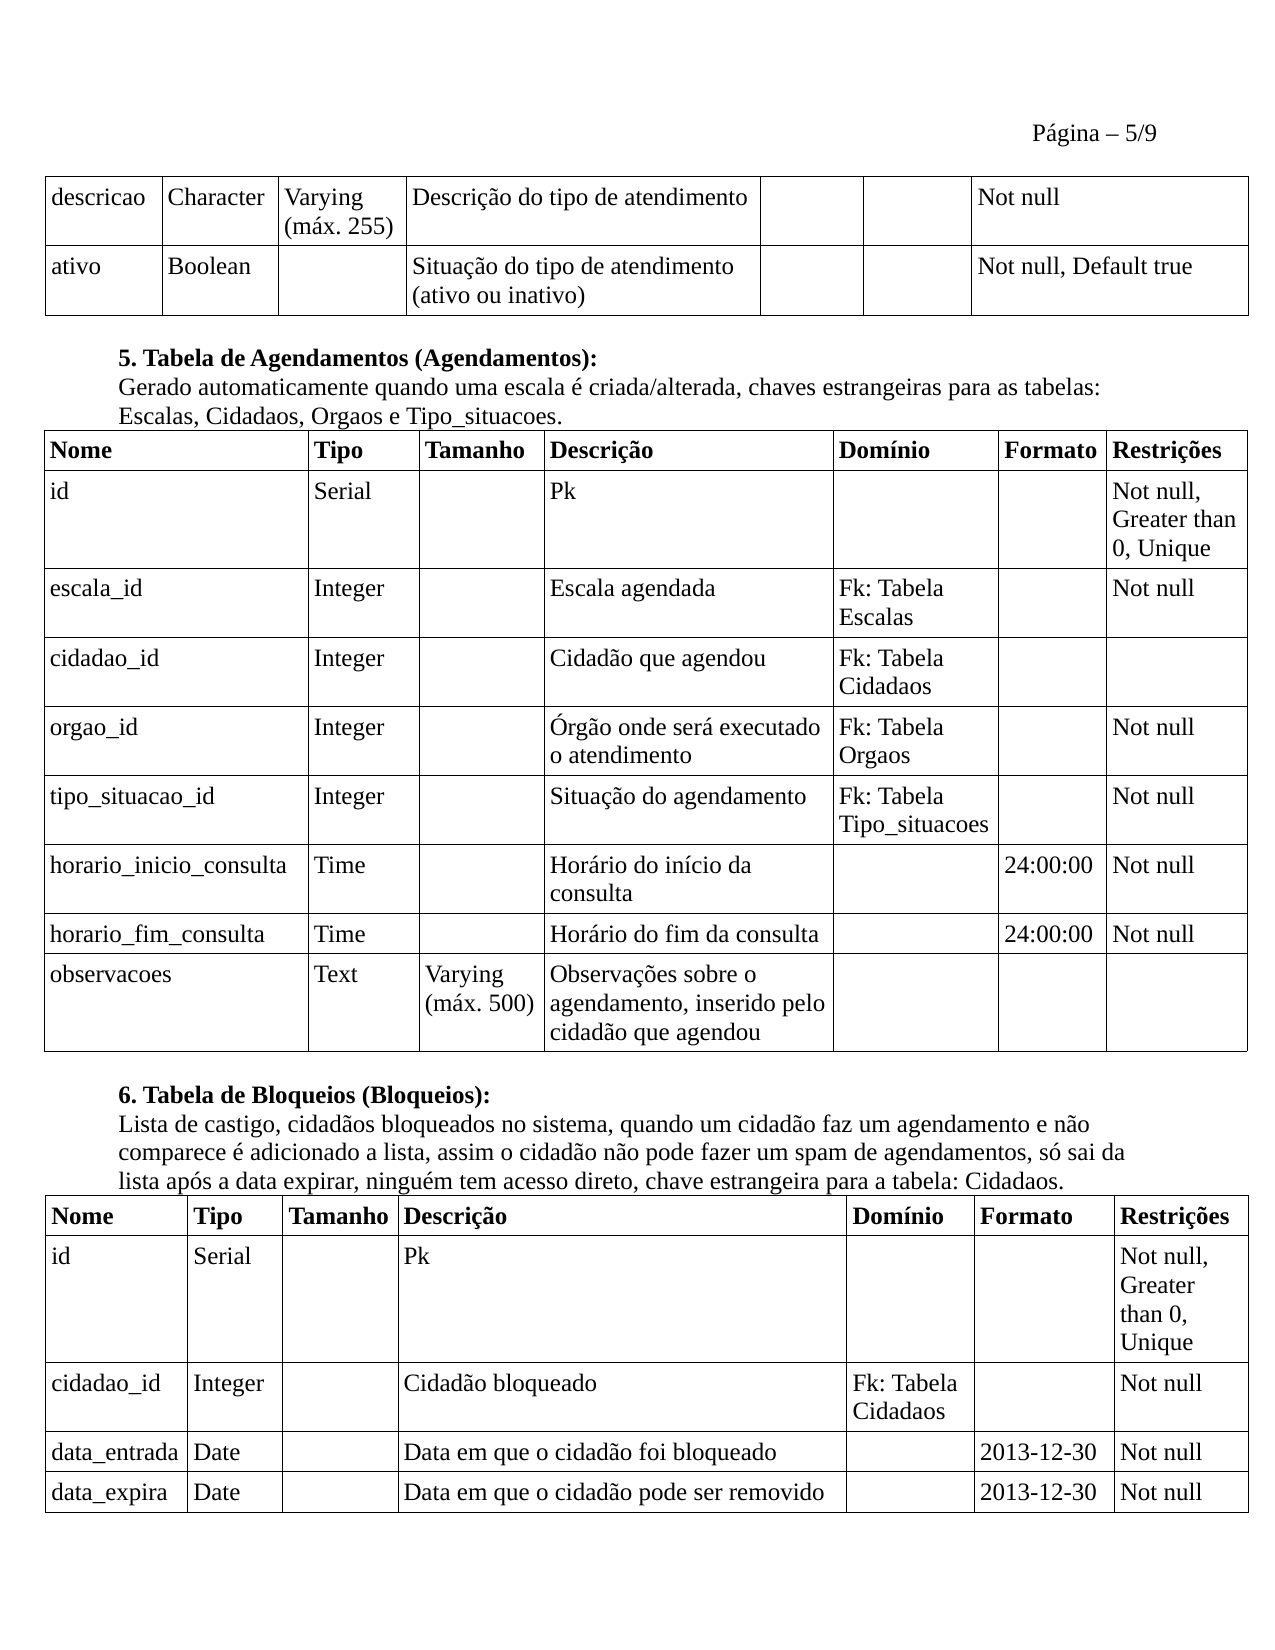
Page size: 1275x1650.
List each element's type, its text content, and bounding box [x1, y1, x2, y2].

table_header Formato [999, 431, 1106, 470]
table_cell Date [188, 1432, 282, 1471]
table_cell Not null [1107, 914, 1247, 953]
table_cell 2013-12-30 [975, 1472, 1114, 1512]
table_cell [999, 707, 1106, 775]
table_cell [420, 914, 544, 953]
table_cell Not null [1107, 707, 1247, 775]
table_cell ativo [46, 246, 162, 314]
text Lista de castigo, cidadãos bloqueados no sistema, quando um cidadão faz um agendamento e não comparece é adicionado a lista, assim o cidadão não pode fazer um spam de agendamentos, só sai da lista após a data expirar, ninguém tem acesso direto, chave estrangeira para a tabela: Cidadaos. [118, 1109, 1157, 1195]
table_cell [847, 1236, 974, 1362]
table_cell Cidadão que agendou [545, 638, 833, 706]
text 6. Tabela de Bloqueios (Bloqueios): [118, 1080, 1157, 1109]
table_cell [420, 638, 544, 706]
table_cell [283, 1236, 398, 1362]
table_cell descricao [46, 177, 162, 245]
table_cell [283, 1472, 398, 1512]
table_cell Data em que o cidadão foi bloqueado [399, 1432, 846, 1471]
table_cell [999, 638, 1106, 706]
text 5. Tabela de Agendamentos (Agendamentos): [118, 343, 1157, 372]
table_cell Cidadão bloqueado [399, 1363, 846, 1431]
table_cell Fk: Tabela Escalas [834, 569, 998, 637]
table_cell Data em que o cidadão pode ser removido [399, 1472, 846, 1512]
table_cell Time [309, 845, 419, 913]
table_cell [279, 246, 406, 314]
table_cell Integer [309, 569, 419, 637]
table_header Descrição [399, 1196, 846, 1235]
table_cell [834, 845, 998, 913]
table_cell orgao_id [45, 707, 308, 775]
table_cell Date [188, 1472, 282, 1512]
table_cell 24:00:00 [999, 914, 1106, 953]
table_cell [864, 246, 971, 314]
text Gerado automaticamente quando uma escala é criada/alterada, chaves estrangeiras para as tabelas: Escalas, Cidadaos, Orgaos e Tipo_situacoes. [118, 372, 1157, 429]
table_cell [847, 1472, 974, 1512]
table_header Restrições [1107, 431, 1247, 470]
table_cell Fk: Tabela Orgaos [834, 707, 998, 775]
table_cell data_entrada [46, 1432, 187, 1471]
table_cell Situação do tipo de atendimento (ativo ou inativo) [407, 246, 760, 314]
table_cell Text [309, 954, 419, 1051]
table_cell 2013-12-30 [975, 1432, 1114, 1471]
table_cell [420, 707, 544, 775]
table_cell Not null, Greater than 0, Unique [1107, 471, 1247, 568]
table_cell [420, 845, 544, 913]
table_cell Serial [309, 471, 419, 568]
table_cell [834, 914, 998, 953]
table_cell id [46, 1236, 187, 1362]
table_cell 24:00:00 [999, 845, 1106, 913]
table_cell Not null [1115, 1432, 1248, 1471]
table_cell Observações sobre o agendamento, inserido pelo cidadão que agendou [545, 954, 833, 1051]
table_cell [834, 471, 998, 568]
table_cell Integer [309, 707, 419, 775]
table_cell [761, 177, 863, 245]
table_cell escala_id [45, 569, 308, 637]
table_cell Varying (máx. 255) [279, 177, 406, 245]
table_cell Fk: Tabela Cidadaos [847, 1363, 974, 1431]
table_cell [999, 954, 1106, 1051]
table_cell [1107, 954, 1247, 1051]
table_cell Fk: Tabela Tipo_situacoes [834, 776, 998, 844]
table_cell [761, 246, 863, 314]
table_cell [864, 177, 971, 245]
table_cell Not null [1107, 569, 1247, 637]
table_cell [283, 1363, 398, 1431]
table_cell [1107, 638, 1247, 706]
table_cell tipo_situacao_id [45, 776, 308, 844]
table_cell Horário do início da consulta [545, 845, 833, 913]
table_header Formato [975, 1196, 1114, 1235]
table_cell [999, 776, 1106, 844]
table_cell Órgão onde será executado o atendimento [545, 707, 833, 775]
table_header Domínio [847, 1196, 974, 1235]
table_cell Not null, Greater than 0, Unique [1115, 1236, 1248, 1362]
table_cell Varying (máx. 500) [420, 954, 544, 1051]
table_cell Not null [1115, 1472, 1248, 1512]
table_cell Boolean [163, 246, 278, 314]
table_cell Integer [188, 1363, 282, 1431]
table_cell Time [309, 914, 419, 953]
table_cell Character [163, 177, 278, 245]
table_cell [975, 1363, 1114, 1431]
table_header Tamanho [420, 431, 544, 470]
table_cell data_expira [46, 1472, 187, 1512]
table_cell [847, 1432, 974, 1471]
table_cell Not null [972, 177, 1248, 245]
table_cell Integer [309, 638, 419, 706]
table_header Tipo [188, 1196, 282, 1235]
table_header Descrição [545, 431, 833, 470]
table_cell Serial [188, 1236, 282, 1362]
table_header Tamanho [283, 1196, 398, 1235]
table_cell [999, 569, 1106, 637]
table_cell [999, 471, 1106, 568]
table_header Nome [45, 431, 308, 470]
table_cell [834, 954, 998, 1051]
table_cell Pk [545, 471, 833, 568]
table_header Restrições [1115, 1196, 1248, 1235]
table_cell [975, 1236, 1114, 1362]
table_cell Not null [1107, 845, 1247, 913]
table_cell Horário do fim da consulta [545, 914, 833, 953]
table_header Tipo [309, 431, 419, 470]
table_cell observacoes [45, 954, 308, 1051]
table_cell horario_fim_consulta [45, 914, 308, 953]
table_cell cidadao_id [46, 1363, 187, 1431]
table_cell Integer [309, 776, 419, 844]
table_cell Not null [1115, 1363, 1248, 1431]
table_cell Descrição do tipo de atendimento [407, 177, 760, 245]
table_header Domínio [834, 431, 998, 470]
table_cell [283, 1432, 398, 1471]
table_cell Escala agendada [545, 569, 833, 637]
table_cell Fk: Tabela Cidadaos [834, 638, 998, 706]
table_cell cidadao_id [45, 638, 308, 706]
table_cell [420, 569, 544, 637]
table_cell horario_inicio_consulta [45, 845, 308, 913]
table_cell Situação do agendamento [545, 776, 833, 844]
table_cell [420, 471, 544, 568]
table_cell [420, 776, 544, 844]
table_cell Not null, Default true [972, 246, 1248, 314]
table_cell id [45, 471, 308, 568]
table_cell Pk [399, 1236, 846, 1362]
table_header Nome [46, 1196, 187, 1235]
table_cell Not null [1107, 776, 1247, 844]
